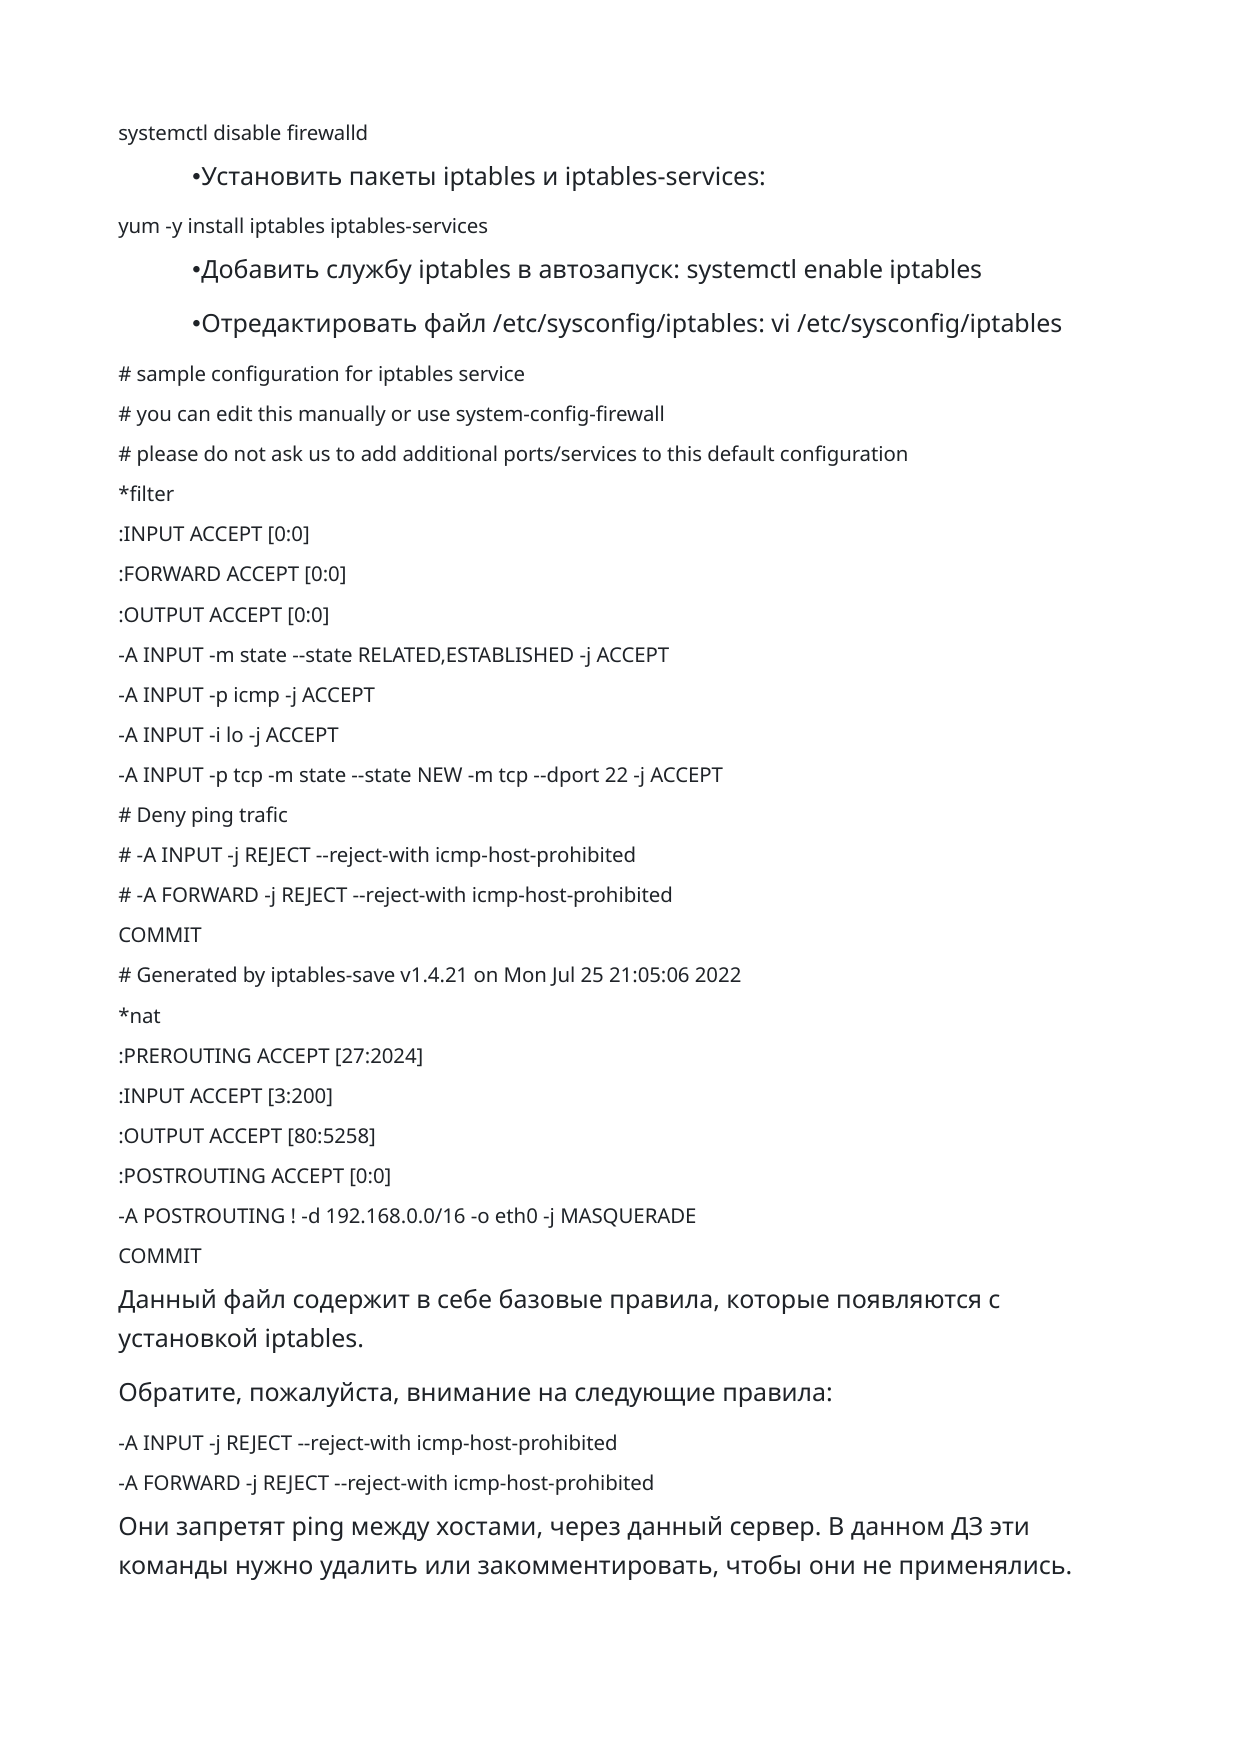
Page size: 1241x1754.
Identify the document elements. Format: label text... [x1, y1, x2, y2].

text # Generated by iptables-save v1.4.21 on Mon Jul 25 21:05:06 2022 [118, 961, 1122, 989]
text # you can edit this manually or use system-config-firewall [118, 400, 1122, 427]
list Установить пакеты iptables и iptables-services: [118, 158, 1122, 192]
text COMMIT [118, 921, 1122, 949]
text -A FORWARD -j REJECT --reject-with icmp-host-prohibited [118, 1469, 1122, 1496]
text -A INPUT -p icmp -j ACCEPT [118, 680, 1122, 708]
text :PREROUTING ACCEPT [27:2024] [118, 1041, 1122, 1069]
text :OUTPUT ACCEPT [80:5258] [118, 1122, 1122, 1149]
text -A INPUT -j REJECT --reject-with icmp-host-prohibited [118, 1429, 1122, 1456]
text # Deny ping trafic [118, 801, 1122, 828]
text *nat [118, 1001, 1122, 1029]
text Обратите, пожалуйста, внимание на следующие правила: [118, 1375, 1122, 1409]
text -A INPUT -p tcp -m state --state NEW -m tcp --dport 22 -j ACCEPT [118, 761, 1122, 788]
text Данный файл содержит в себе базовые правила, которые появляются с установкой iptables. [118, 1282, 1122, 1355]
text # sample configuration for iptables service [118, 359, 1122, 387]
text COMMIT [118, 1242, 1122, 1269]
text *filter [118, 480, 1122, 508]
list Отредактировать файл /etc/sysconfig/iptables: vi /etc/sysconfig/iptables [118, 306, 1122, 340]
text -A POSTROUTING ! -d 192.168.0.0/16 -o eth0 -j MASQUERADE [118, 1202, 1122, 1229]
text :INPUT ACCEPT [0:0] [118, 520, 1122, 548]
text yum -y install iptables iptables-services [118, 212, 1122, 240]
text :POSTROUTING ACCEPT [0:0] [118, 1162, 1122, 1189]
text systemctl disable firewalld [118, 118, 1122, 146]
text # -A INPUT -j REJECT --reject-with icmp-host-prohibited [118, 841, 1122, 868]
text -A INPUT -i lo -j ACCEPT [118, 721, 1122, 748]
text Они запретят ping между хостами, через данный сервер. В данном ДЗ эти команды нужно удалить или закомментировать, чтобы они не применялись. [118, 1509, 1122, 1582]
text # -A FORWARD -j REJECT --reject-with icmp-host-prohibited [118, 881, 1122, 909]
text # please do not ask us to add additional ports/services to this default configuration [118, 440, 1122, 467]
list Добавить службу iptables в автозапуск: systemctl enable iptables [118, 252, 1122, 286]
text :OUTPUT ACCEPT [0:0] [118, 600, 1122, 628]
text :FORWARD ACCEPT [0:0] [118, 560, 1122, 588]
text -A INPUT -m state --state RELATED,ESTABLISHED -j ACCEPT [118, 640, 1122, 668]
text :INPUT ACCEPT [3:200] [118, 1081, 1122, 1109]
